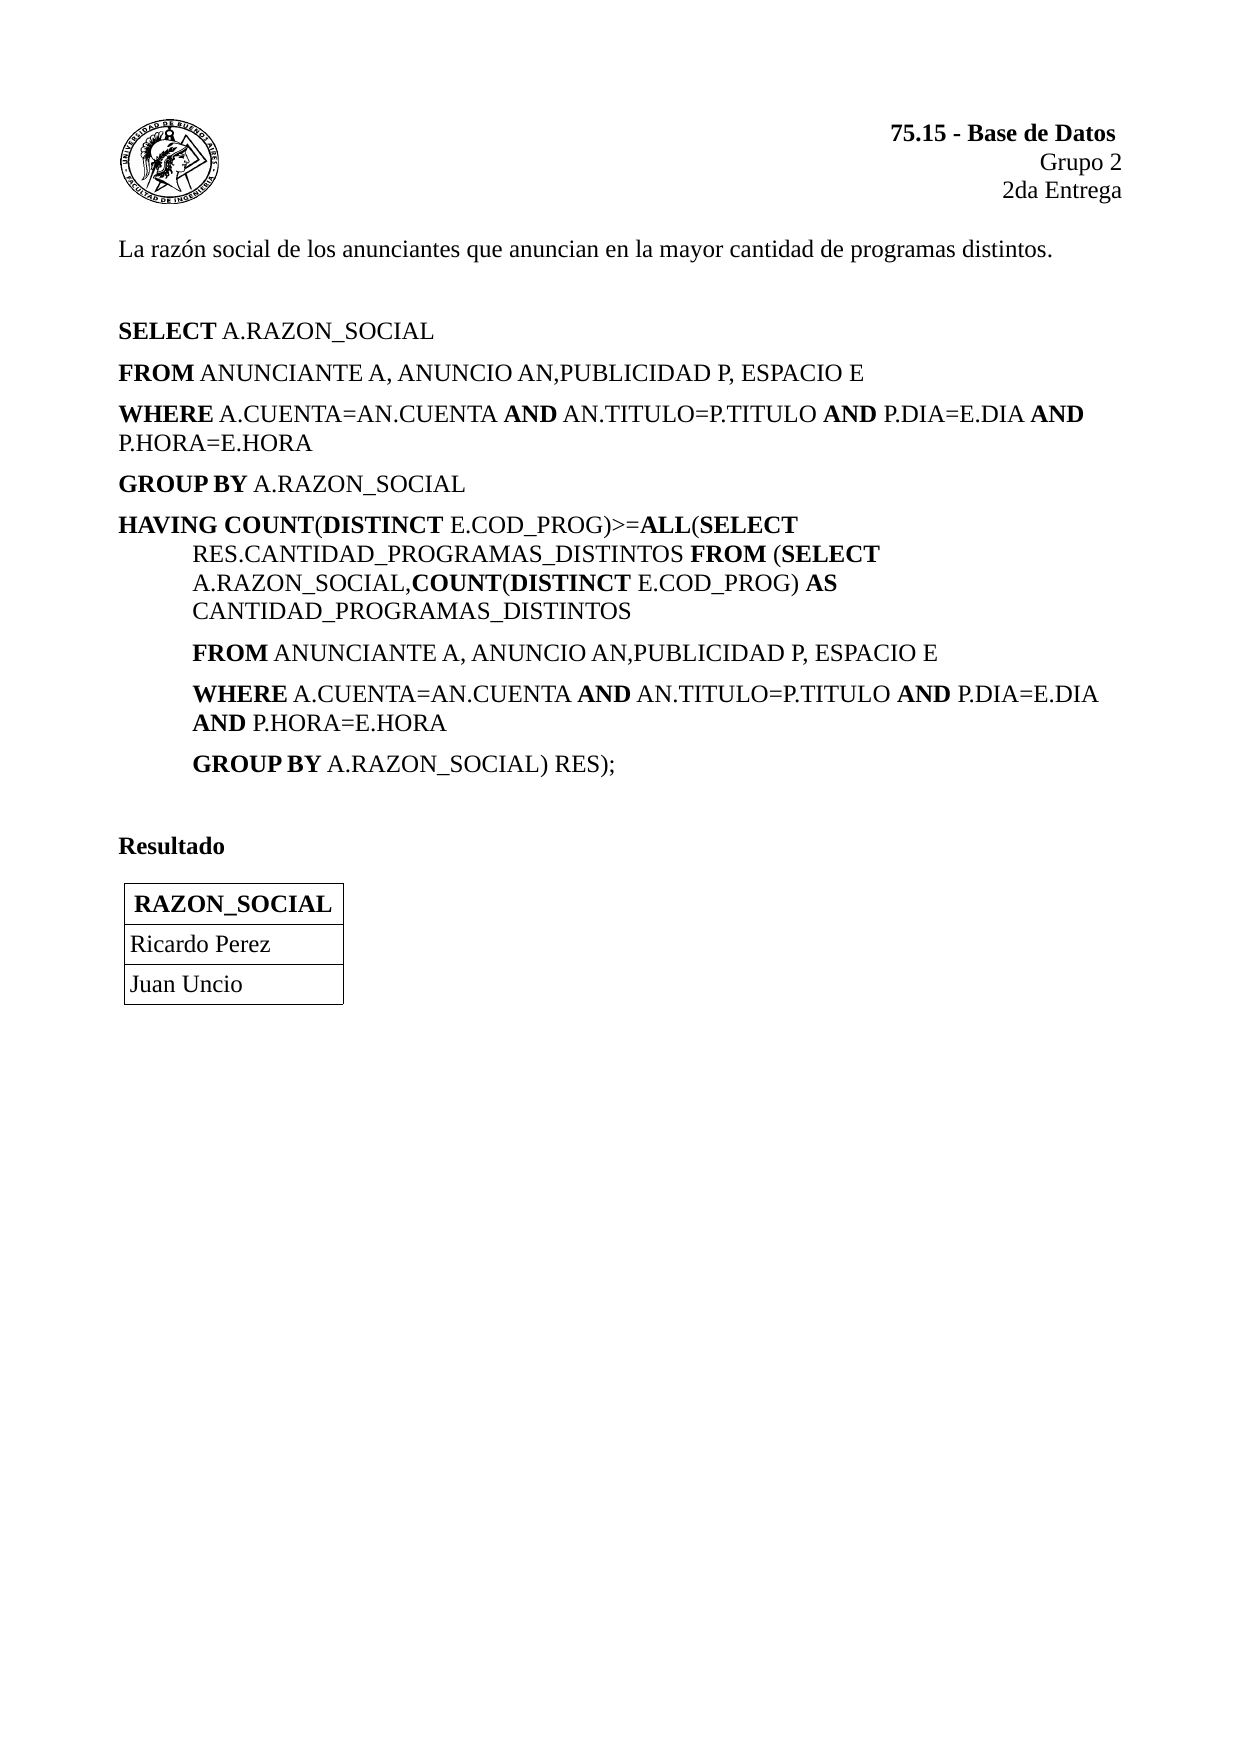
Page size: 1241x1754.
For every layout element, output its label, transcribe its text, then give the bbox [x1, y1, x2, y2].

text GROUP BY A.RAZON_SOCIAL) RES); [118, 749, 1122, 778]
table_header [118, 878, 346, 1010]
text FROM ANUNCIANTE A, ANUNCIO AN,PUBLICIDAD P, ESPACIO E [118, 638, 1122, 666]
text HAVING COUNT(DISTINCT E.COD_PROG)>=ALL(SELECT RES.CANTIDAD_PROGRAMAS_DISTINTOS FROM (SELECT A.RAZON_SOCIAL,COUNT(DISTINCT E.COD_PROG) AS CANTIDAD_PROGRAMAS_DISTINTOS [118, 510, 1122, 625]
text Resultado [118, 831, 1122, 860]
text WHERE A.CUENTA=AN.CUENTA AND AN.TITULO=P.TITULO AND P.DIA=E.DIA AND P.HORA=E.HORA [118, 679, 1122, 736]
text SELECT A.RAZON_SOCIAL [118, 316, 1122, 345]
table_header RAZON_SOCIAL [125, 884, 343, 923]
table_cell Juan Uncio [125, 965, 343, 1004]
text La razón social de los anunciantes que anuncian en la mayor cantidad de programas distintos. [118, 234, 1122, 263]
picture [120, 119, 219, 204]
text GROUP BY A.RAZON_SOCIAL [118, 469, 1122, 498]
table_cell [118, 1010, 346, 1026]
text WHERE A.CUENTA=AN.CUENTA AND AN.TITULO=P.TITULO AND P.DIA=E.DIA AND P.HORA=E.HORA [118, 399, 1122, 456]
table_cell Ricardo Perez [125, 925, 343, 964]
text FROM ANUNCIANTE A, ANUNCIO AN,PUBLICIDAD P, ESPACIO E [118, 358, 1122, 386]
